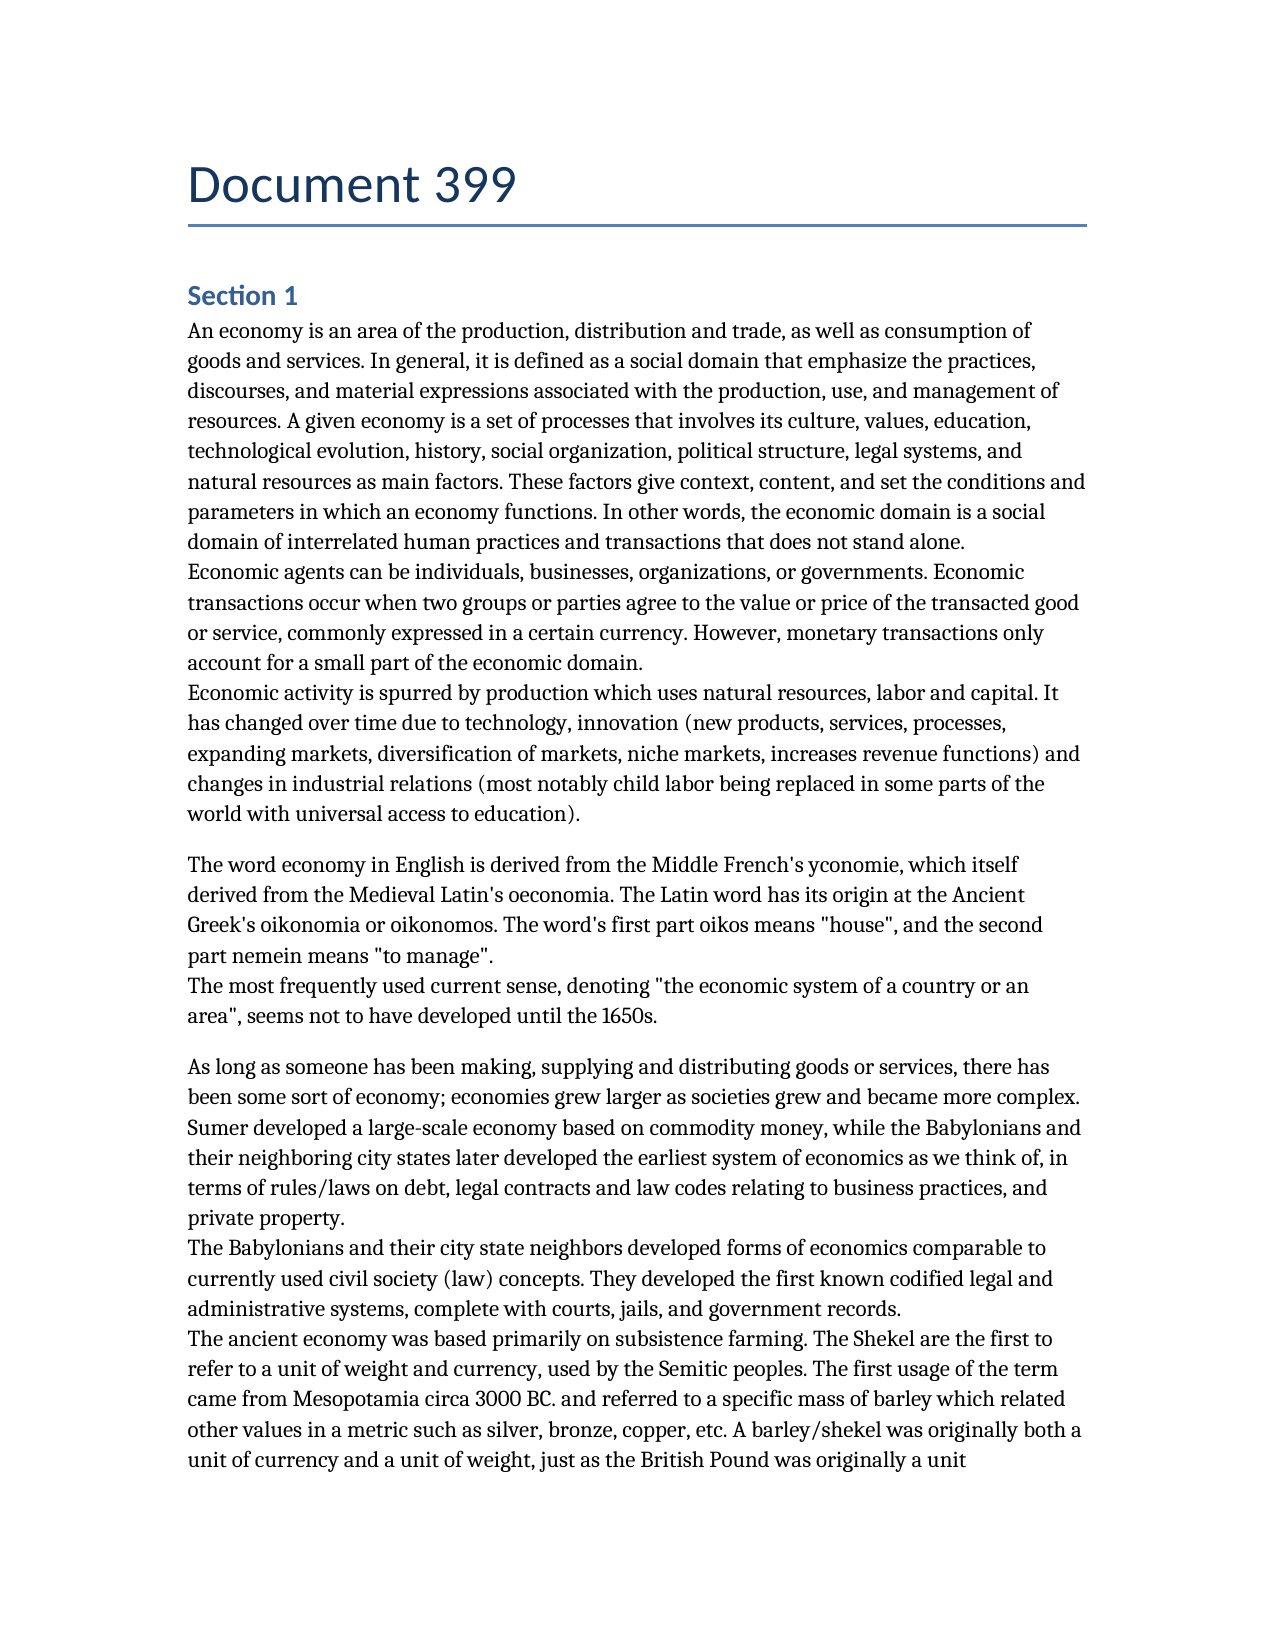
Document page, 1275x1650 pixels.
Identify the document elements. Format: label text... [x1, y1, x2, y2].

text The word economy in English is derived from the Middle French's yconomie, which itself derived from the Medieval Latin's oeconomia. The Latin word has its origin at the Ancient Greek's oikonomia or oikonomos. The word's first part oikos means "house", and the second part nemein means "to manage". The most frequently used current sense, denoting "the economic system of a country or an area", seems not to have developed until the 1650s. [187, 852, 1087, 1029]
title Document 399 [187, 150, 1087, 227]
subtitle Section 1 [187, 277, 1087, 312]
text An economy is an area of the production, distribution and trade, as well as consumption of goods and services. In general, it is defined as a social domain that emphasize the practices, discourses, and material expressions associated with the production, use, and management of resources. A given economy is a set of processes that involves its culture, values, education, technological evolution, history, social organization, political structure, legal systems, and natural resources as main factors. These factors give context, content, and set the conditions and parameters in which an economy functions. In other words, the economic domain is a social domain of interrelated human practices and transactions that does not stand alone. Economic agents can be individuals, businesses, organizations, or governments. Economic transactions occur when two groups or parties agree to the value or price of the transacted good or service, commonly expressed in a certain currency. However, monetary transactions only account for a small part of the economic domain. Economic activity is spurred by production which uses natural resources, labor and capital. It has changed over time due to technology, innovation (new products, services, processes, expanding markets, diversification of markets, niche markets, increases revenue functions) and changes in industrial relations (most notably child labor being replaced in some parts of the world with universal access to education). [187, 317, 1087, 827]
text As long as someone has been making, supplying and distributing goods or services, there has been some sort of economy; economies grew larger as societies grew and became more complex. Sumer developed a large-scale economy based on commodity money, while the Babylonians and their neighboring city states later developed the earliest system of economics as we think of, in terms of rules/laws on debt, legal contracts and law codes relating to business practices, and private property. The Babylonians and their city state neighbors developed forms of economics comparable to currently used civil society (law) concepts. They developed the first known codified legal and administrative systems, complete with courts, jails, and government records. The ancient economy was based primarily on subsistence farming. The Shekel are the first to refer to a unit of weight and currency, used by the Semitic peoples. The first usage of the term came from Mesopotamia circa 3000 BC. and referred to a specific mass of barley which related other values in a metric such as silver, bronze, copper, etc. A barley/shekel was originally both a unit of currency and a unit of weight, just as the British Pound was originally a unit [187, 1054, 1087, 1473]
